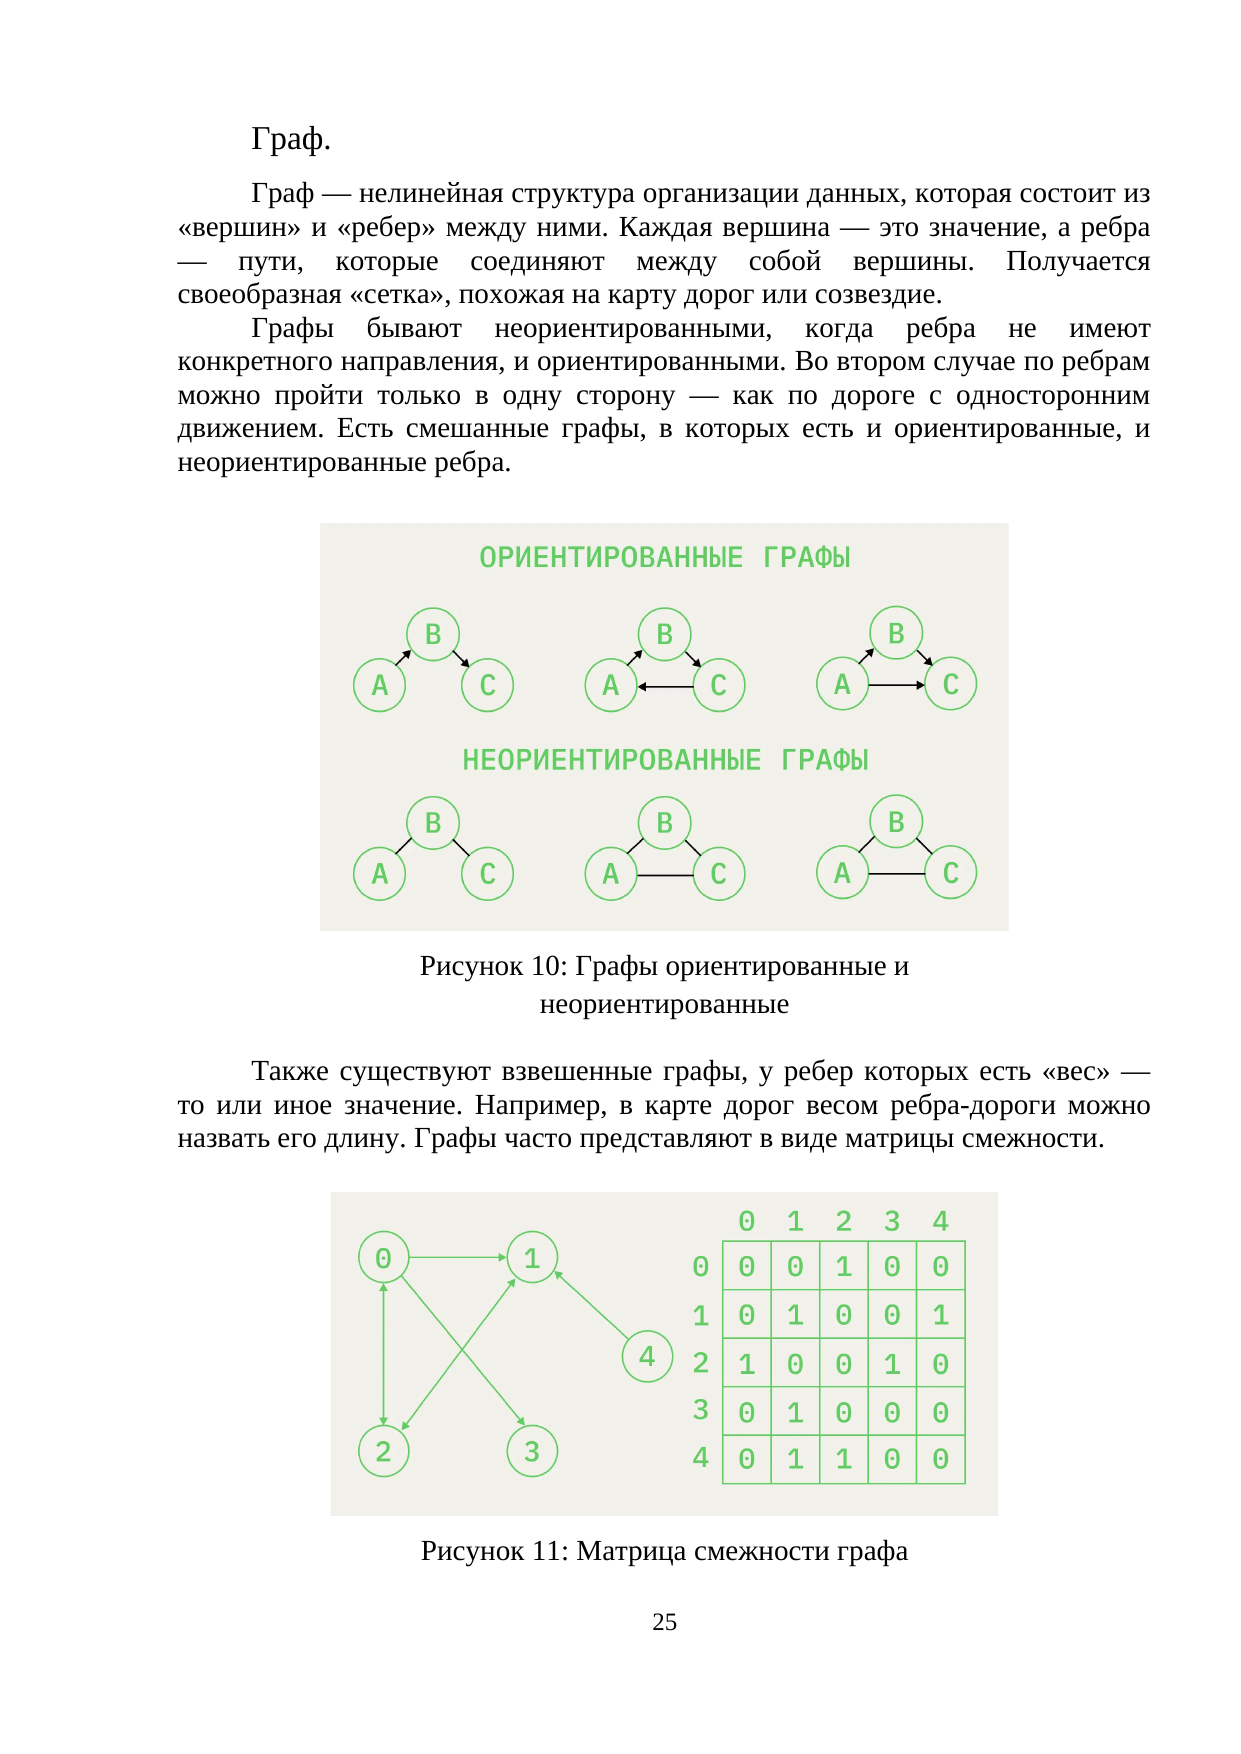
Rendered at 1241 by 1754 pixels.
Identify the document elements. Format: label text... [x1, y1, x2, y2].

picture [320, 523, 1009, 931]
text Графы бывают неориентированными, когда ребра не имеют конкретного направления, и ориентированными. Во втором случае по ребрам можно пройти только в одну сторону — как по дороге с односторонним движением. Есть смешанные графы, в которых есть и ориентированные, и неориентированные ребра. [177, 310, 1152, 477]
text Рисунок 11: Матрица смежности графа [331, 1516, 998, 1567]
subtitle Граф. [177, 118, 1152, 156]
text Граф — нелинейная структура организации данных, которая состоит из «вершин» и «ребер» между ними. Каждая вершина — это значение, а ребра — пути, которые соединяют между собой вершины. Получается своеобразная «сетка», похожая на карту дорог или созвездие. [177, 176, 1152, 310]
picture [330, 1192, 999, 1516]
text Также существуют взвешенные графы, у ребер которых есть «вес» — то или иное значение. Например, в карте дорог весом ребра-дороги можно назвать его длину. Графы часто представляют в виде матрицы смежности. [177, 1053, 1152, 1154]
text Рисунок 10: Графы ориентированные и неориентированные [320, 931, 1009, 1020]
